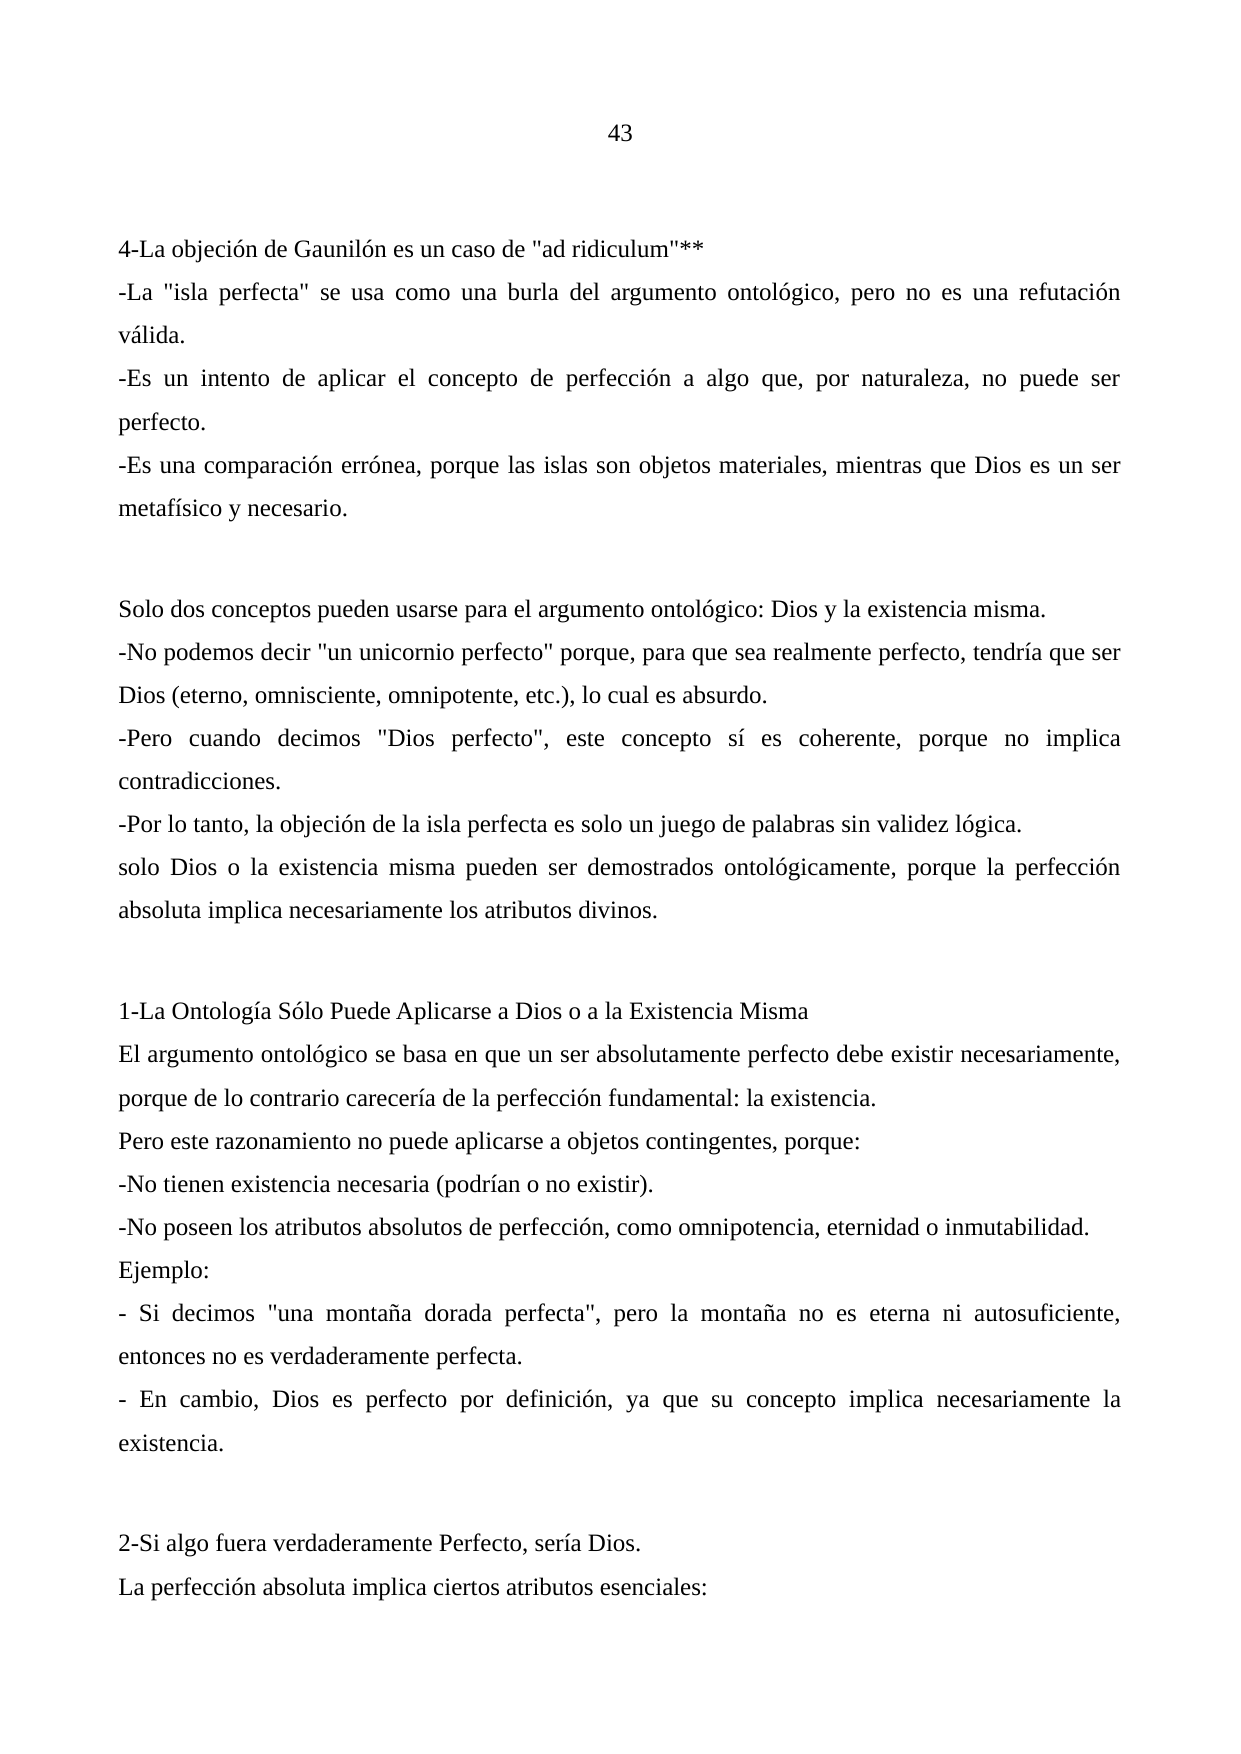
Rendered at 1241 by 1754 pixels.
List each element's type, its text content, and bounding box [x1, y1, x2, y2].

text -La "isla perfecta" se usa como una burla del argumento ontológico, pero no es una refutación válida. [118, 277, 1122, 349]
text -No tienen existencia necesaria (podrían o no existir). [118, 1169, 1122, 1198]
text - En cambio, Dios es perfecto por definición, ya que su concepto implica necesariamente la existencia. [118, 1384, 1122, 1456]
text Pero este razonamiento no puede aplicarse a objetos contingentes, porque: [118, 1126, 1122, 1154]
text 1-La Ontología Sólo Puede Aplicarse a Dios o a la Existencia Misma [118, 996, 1122, 1025]
text -Por lo tanto, la objeción de la isla perfecta es solo un juego de palabras sin validez lógica. [118, 809, 1122, 838]
text 4-La objeción de Gaunilón es un caso de "ad ridiculum"** [118, 234, 1122, 263]
text Solo dos conceptos pueden usarse para el argumento ontológico: Dios y la existencia misma. [118, 594, 1122, 622]
text solo Dios o la existencia misma pueden ser demostrados ontológicamente, porque la perfección absoluta implica necesariamente los atributos divinos. [118, 852, 1122, 924]
text La perfección absoluta implica ciertos atributos esenciales: [118, 1572, 1122, 1600]
text 2-Si algo fuera verdaderamente Perfecto, sería Dios. [118, 1528, 1122, 1557]
text El argumento ontológico se basa en que un ser absolutamente perfecto debe existir necesariamente, porque de lo contrario carecería de la perfección fundamental: la existencia. [118, 1039, 1122, 1111]
text -Pero cuando decimos "Dios perfecto", este concepto sí es coherente, porque no implica contradicciones. [118, 723, 1122, 795]
text - Si decimos "una montaña dorada perfecta", pero la montaña no es eterna ni autosuficiente, entonces no es verdaderamente perfecta. [118, 1298, 1122, 1370]
text -Es una comparación errónea, porque las islas son objetos materiales, mientras que Dios es un ser metafísico y necesario. [118, 450, 1122, 522]
text Ejemplo: [118, 1255, 1122, 1284]
text -Es un intento de aplicar el concepto de perfección a algo que, por naturaleza, no puede ser perfecto. [118, 363, 1122, 435]
text -No podemos decir "un unicornio perfecto" porque, para que sea realmente perfecto, tendría que ser Dios (eterno, omnisciente, omnipotente, etc.), lo cual es absurdo. [118, 637, 1122, 709]
text -No poseen los atributos absolutos de perfección, como omnipotencia, eternidad o inmutabilidad. [118, 1212, 1122, 1241]
